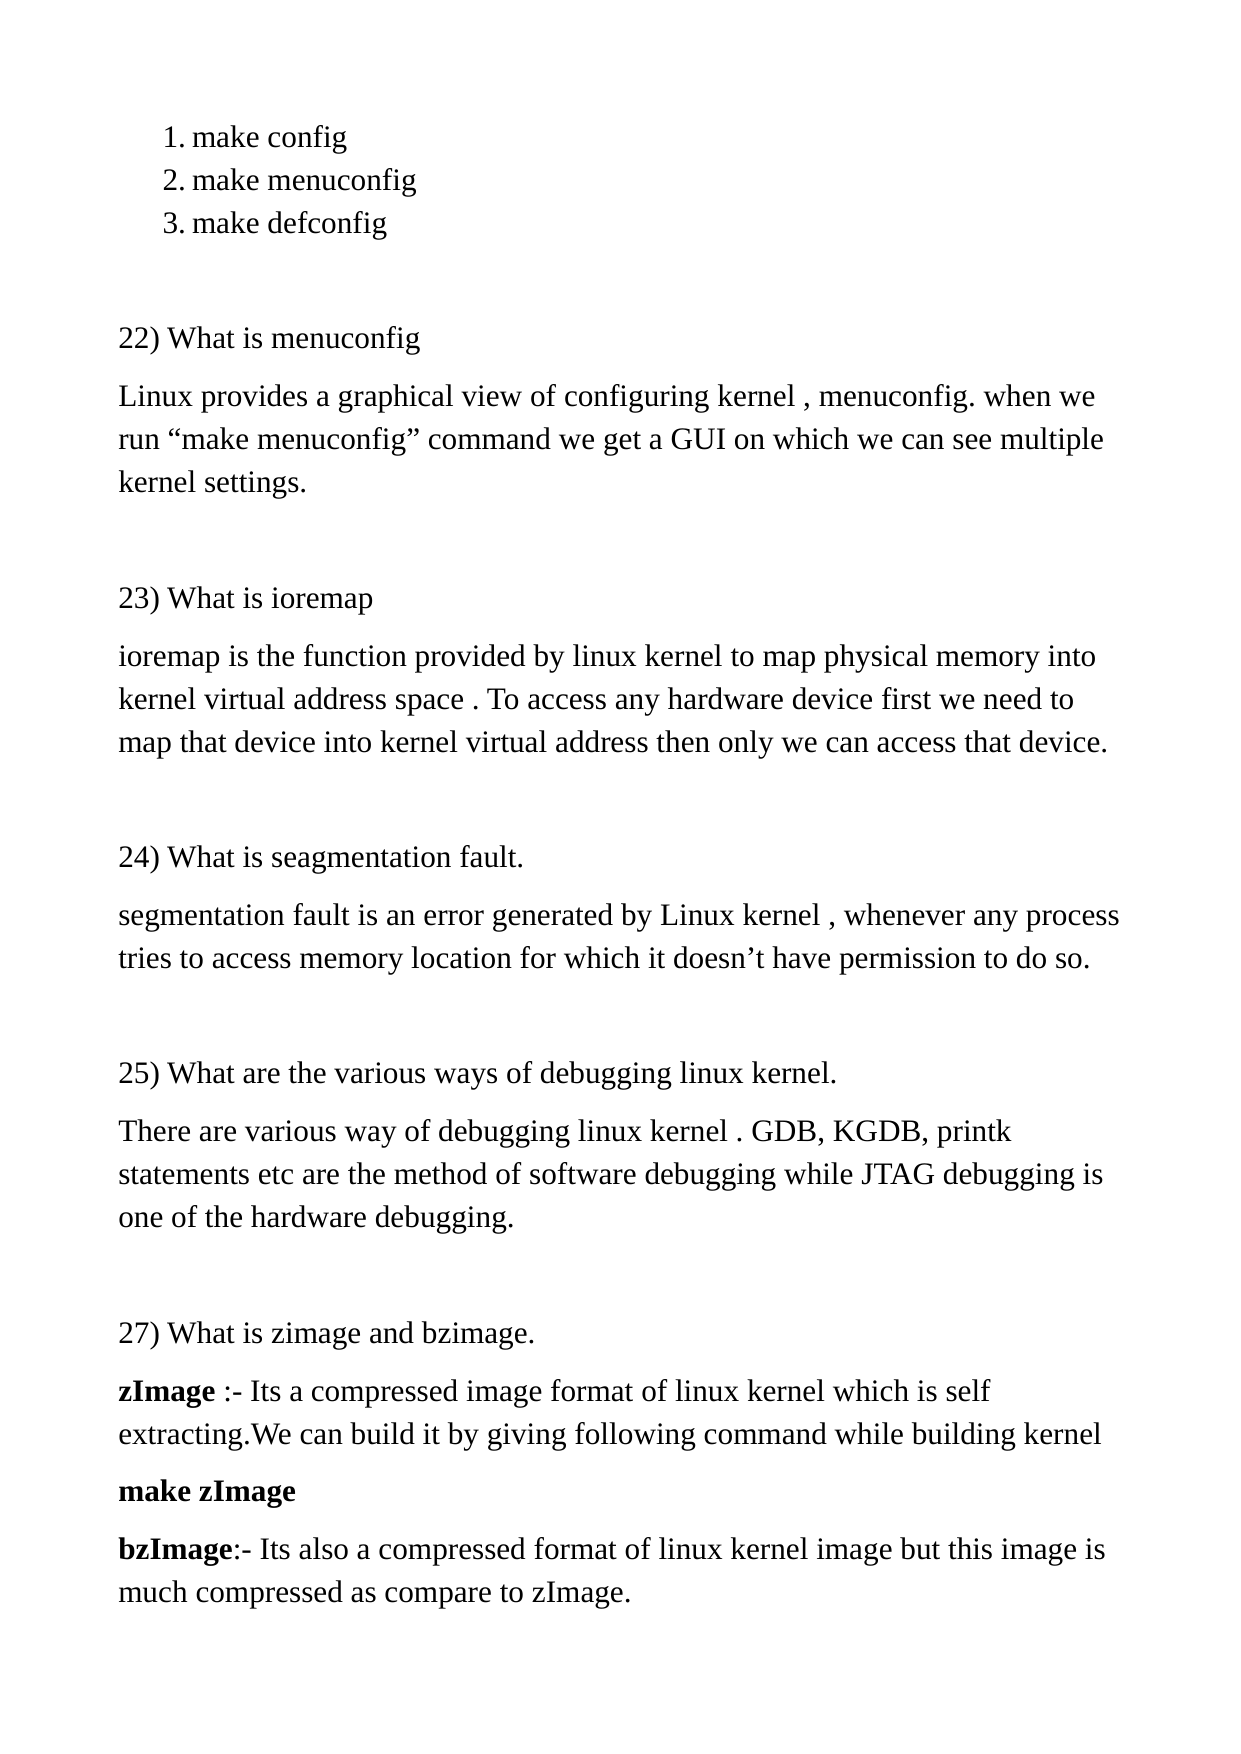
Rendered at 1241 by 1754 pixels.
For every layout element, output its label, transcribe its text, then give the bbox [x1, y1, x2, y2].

text 25) What are the various ways of debugging linux kernel. [118, 1055, 1122, 1091]
text 22) What is menuconfig [118, 320, 1122, 356]
text 23) What is ioremap [118, 579, 1122, 615]
text There are various way of debugging linux kernel . GDB, KGDB, printk statements etc are the method of software debugging while JTAG debugging is one of the hardware debugging. [118, 1112, 1122, 1235]
list make config [162, 118, 1122, 154]
text Linux provides a graphical view of configuring kernel , menuconfig. when we run “make menuconfig” command we get a GUI on which we can see multiple kernel settings. [118, 377, 1122, 500]
text 24) What is seagmentation fault. [118, 838, 1122, 874]
text ioremap is the function provided by linux kernel to map physical memory into kernel virtual address space . To access any hardware device first we need to map that device into kernel virtual address then only we can access that device. [118, 637, 1122, 759]
text bzImage:- Its also a compressed format of linux kernel image but this image is much compressed as compare to zImage. [118, 1530, 1122, 1609]
text zImage :- Its a compressed image format of linux kernel which is self extracting.We can build it by giving following command while building kernel [118, 1372, 1122, 1451]
text 27) What is zimage and bzimage. [118, 1314, 1122, 1350]
list make menuconfig [162, 161, 1122, 197]
text make zImage [118, 1473, 1122, 1509]
text segmentation fault is an error generated by Linux kernel , whenever any process tries to access memory location for which it doesn’t have permission to do so. [118, 896, 1122, 975]
list make defconfig [162, 204, 1122, 240]
